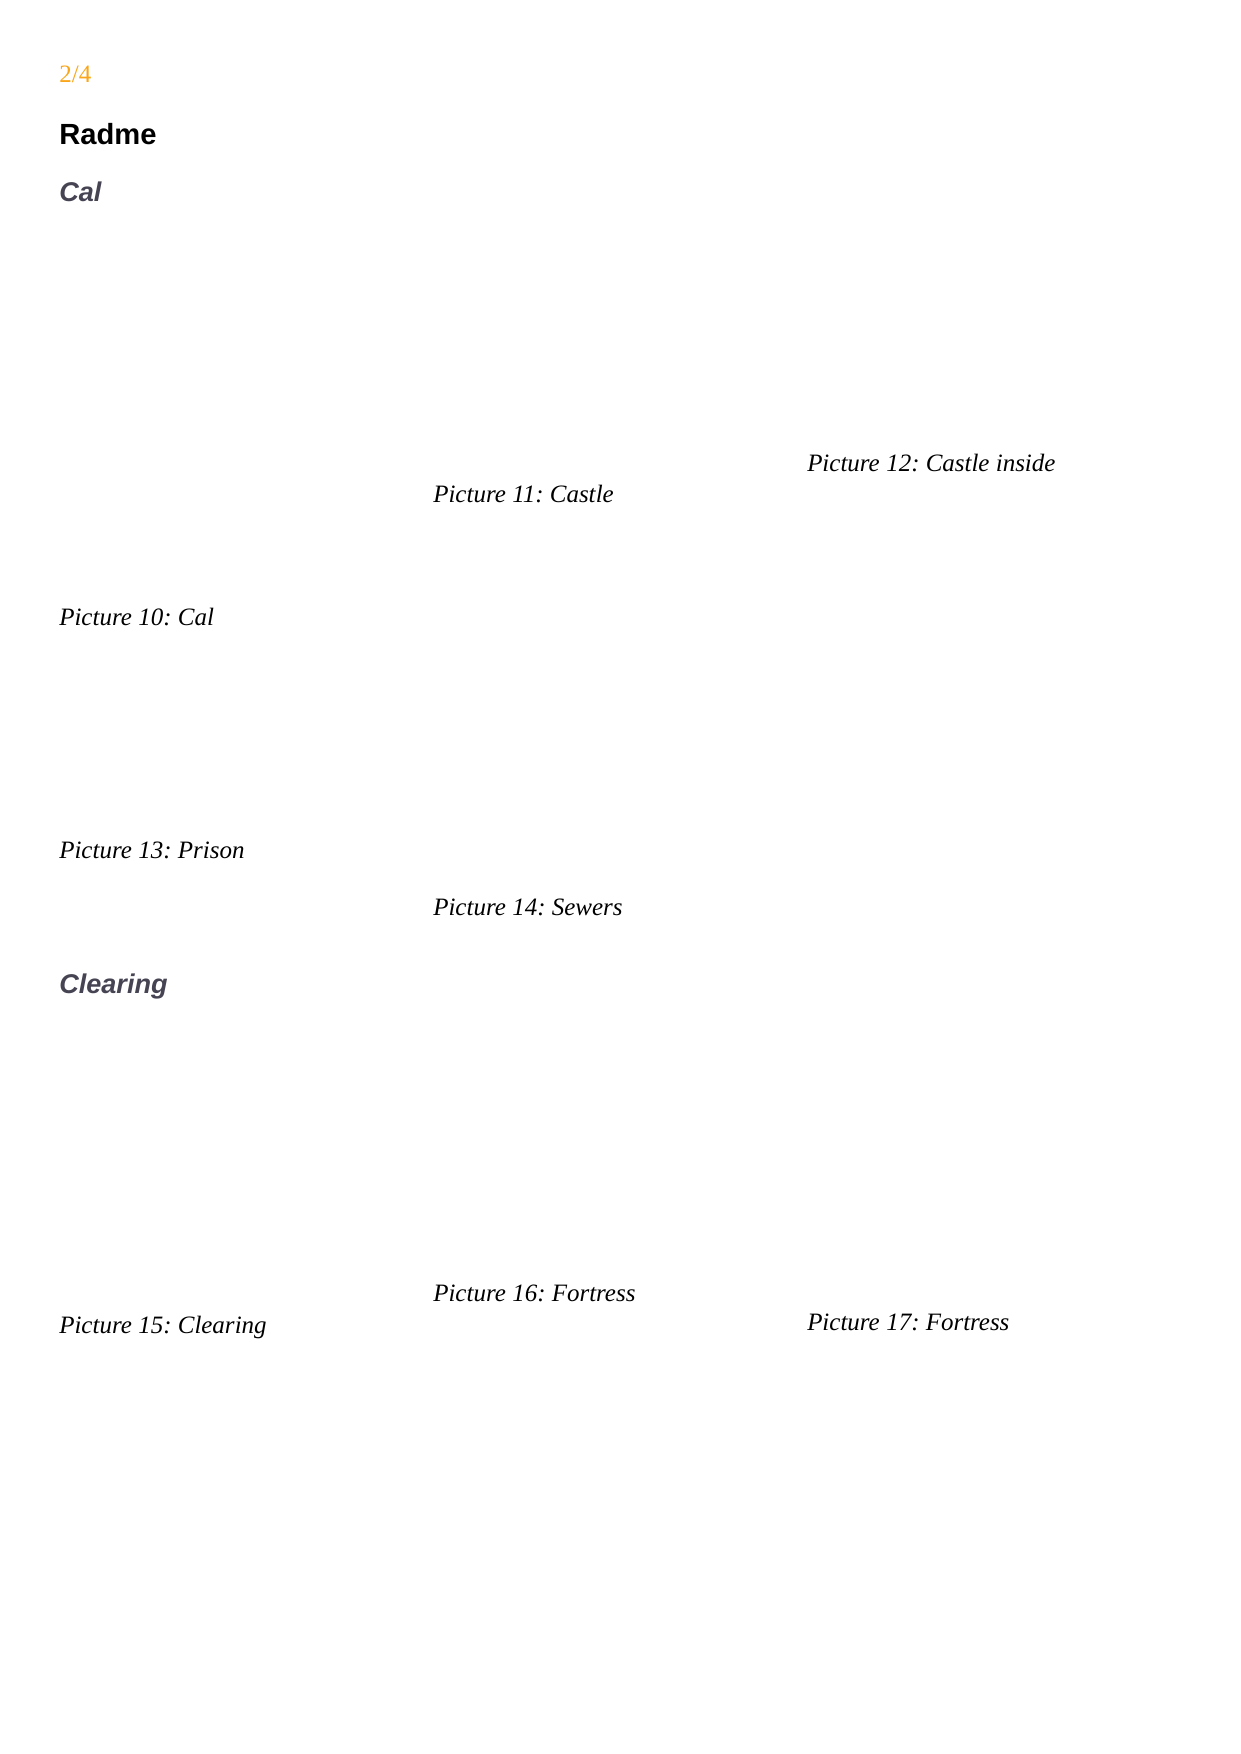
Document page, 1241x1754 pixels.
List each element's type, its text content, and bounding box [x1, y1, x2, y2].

table_header [813, 1315, 819, 1322]
table_cell [59, 665, 433, 956]
table_cell [433, 665, 807, 956]
table_header [433, 1012, 807, 1374]
subtitle Cal [59, 176, 1181, 207]
table_header [59, 220, 433, 665]
table_header [65, 610, 71, 617]
table_cell [439, 900, 445, 907]
table_header [813, 456, 819, 463]
table_header [439, 487, 445, 494]
subtitle Clearing [59, 968, 1181, 1000]
table_header [807, 220, 1181, 665]
table_header [439, 1286, 445, 1293]
table_header [433, 220, 807, 665]
table_cell [807, 665, 1181, 956]
table_header [59, 1012, 433, 1374]
table_cell [65, 843, 71, 850]
table_header [807, 1012, 1181, 1374]
table_header [65, 1318, 71, 1325]
subtitle Radme [59, 117, 1181, 151]
